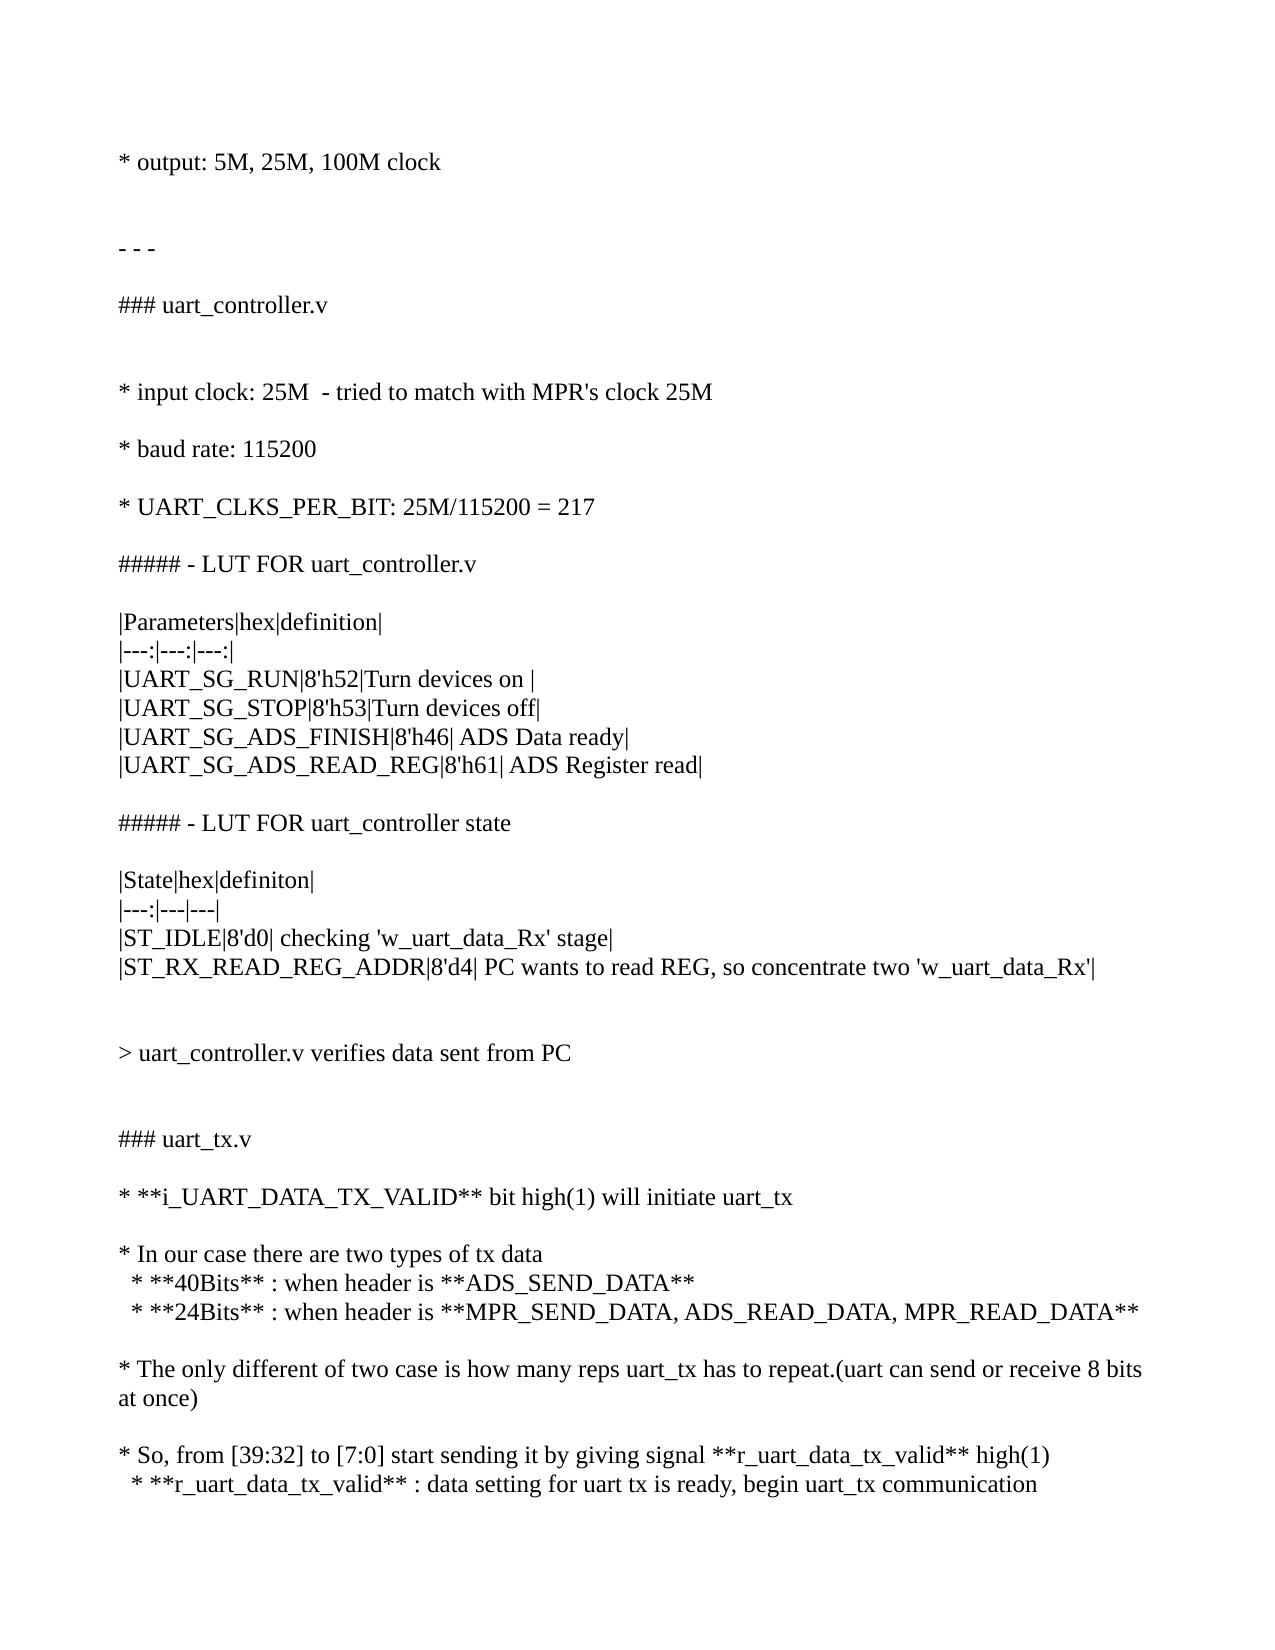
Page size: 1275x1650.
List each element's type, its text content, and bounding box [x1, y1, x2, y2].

text - - - [118, 233, 1157, 262]
text * So, from [39:32] to [7:0] start sending it by giving signal **r_uart_data_tx_valid** high(1) [118, 1441, 1157, 1469]
text |UART_SG_STOP|8'h53|Turn devices off| [118, 693, 1157, 722]
text * baud rate: 115200 [118, 434, 1157, 463]
text ##### - LUT FOR uart_controller state [118, 808, 1157, 837]
text * The only different of two case is how many reps uart_tx has to repeat.(uart can send or receive 8 bits at once) [118, 1354, 1157, 1412]
text |UART_SG_ADS_READ_REG|8'h61| ADS Register read| [118, 751, 1157, 779]
text |ST_IDLE|8'd0| checking 'w_uart_data_Rx' stage| [118, 923, 1157, 952]
text |---:|---:|---:| [118, 636, 1157, 664]
text ### uart_controller.v [118, 291, 1157, 319]
text |---:|---|---| [118, 894, 1157, 923]
text |Parameters|hex|definition| [118, 607, 1157, 636]
text * **i_UART_DATA_TX_VALID** bit high(1) will initiate uart_tx [118, 1182, 1157, 1211]
text * **r_uart_data_tx_valid** : data setting for uart tx is ready, begin uart_tx communication [118, 1469, 1157, 1498]
text |UART_SG_RUN|8'h52|Turn devices on | [118, 664, 1157, 693]
text * input clock: 25M - tried to match with MPR's clock 25M [118, 377, 1157, 406]
text > uart_controller.v verifies data sent from PC [118, 1038, 1157, 1067]
text * In our case there are two types of tx data [118, 1239, 1157, 1268]
text * **24Bits** : when header is **MPR_SEND_DATA, ADS_READ_DATA, MPR_READ_DATA** [118, 1297, 1157, 1326]
text ##### - LUT FOR uart_controller.v [118, 549, 1157, 578]
text |UART_SG_ADS_FINISH|8'h46| ADS Data ready| [118, 722, 1157, 751]
text ### uart_tx.v [118, 1124, 1157, 1153]
text |State|hex|definiton| [118, 866, 1157, 894]
text * **40Bits** : when header is **ADS_SEND_DATA** [118, 1268, 1157, 1297]
text |ST_RX_READ_REG_ADDR|8'd4| PC wants to read REG, so concentrate two 'w_uart_data_Rx'| [118, 952, 1157, 981]
text * UART_CLKS_PER_BIT: 25M/115200 = 217 [118, 492, 1157, 521]
text * output: 5M, 25M, 100M clock [118, 147, 1157, 176]
